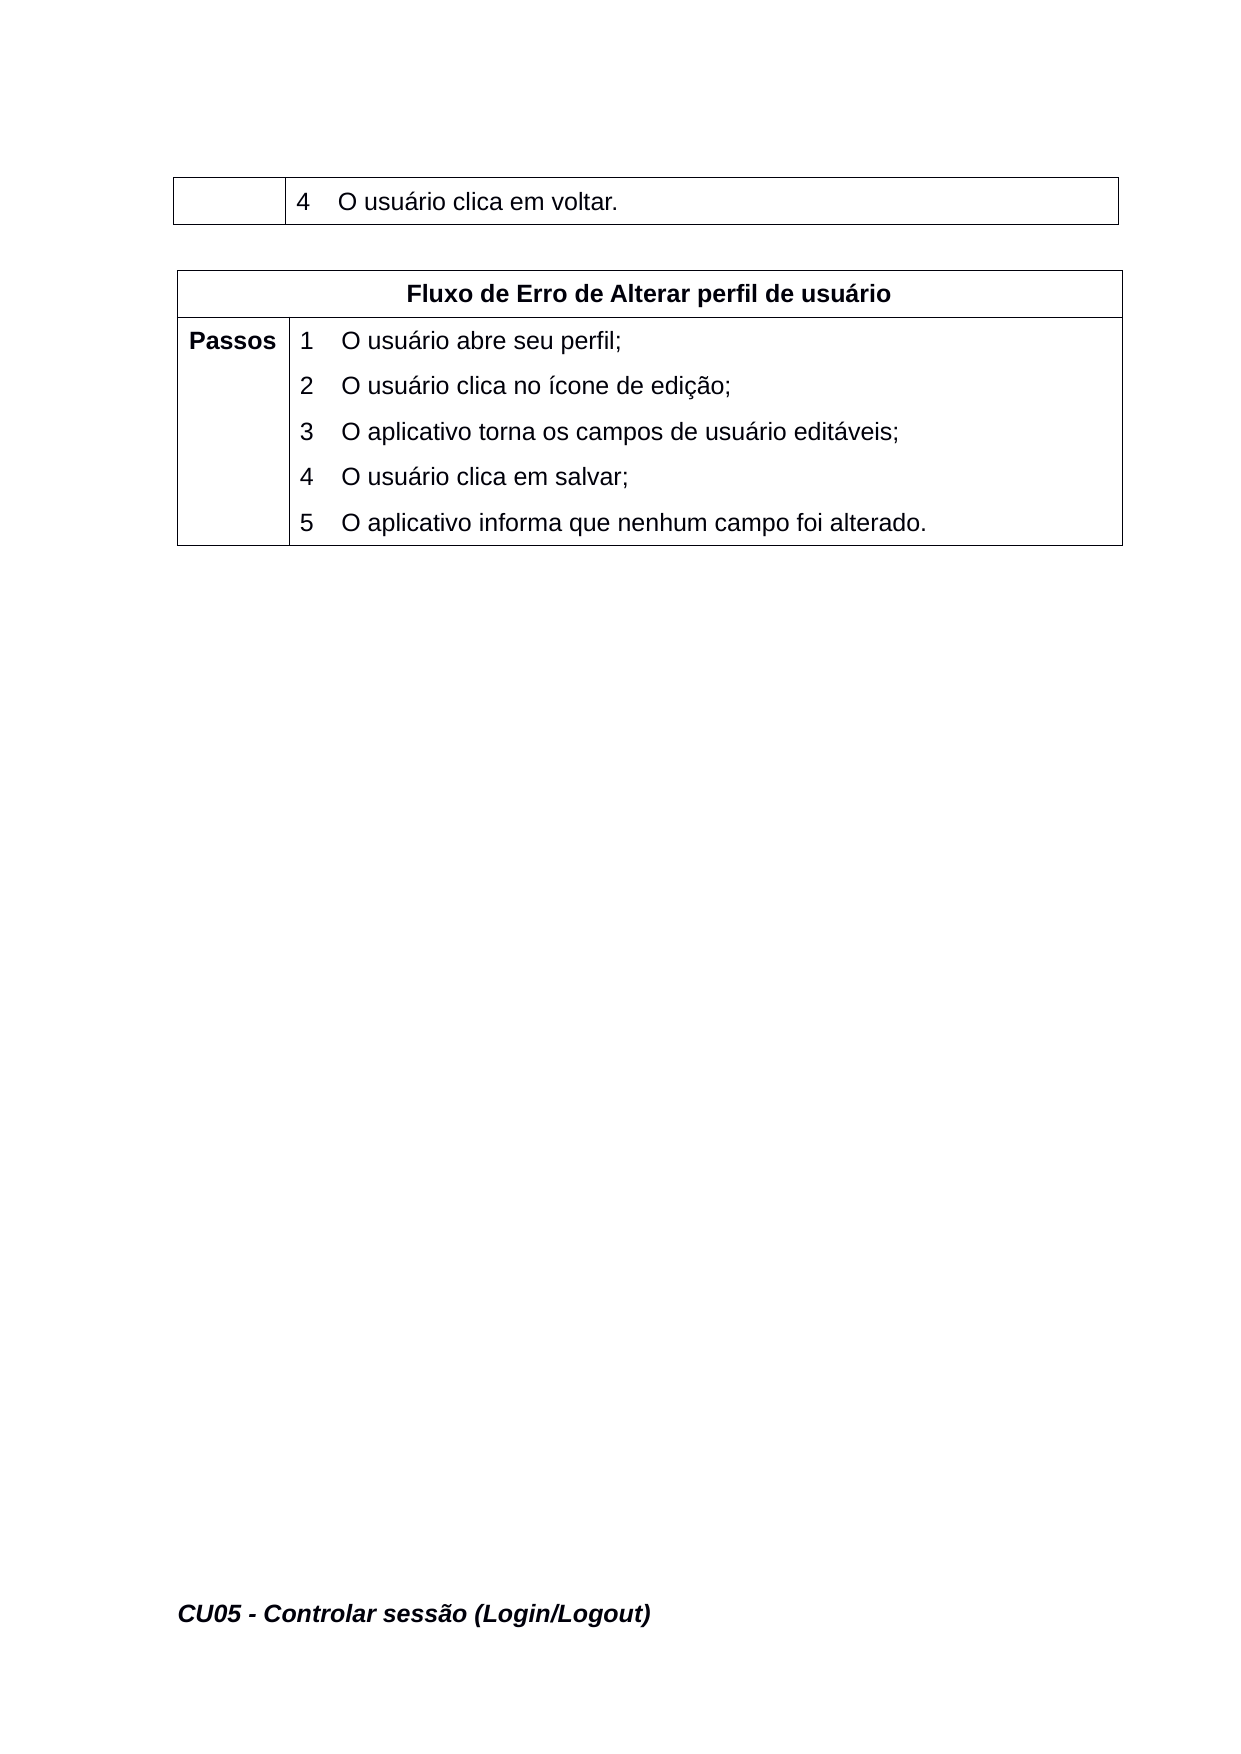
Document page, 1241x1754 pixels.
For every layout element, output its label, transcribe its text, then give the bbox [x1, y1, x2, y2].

table_header Fluxo de Erro de Alterar perfil de usuário [178, 271, 1122, 317]
table_cell O usuário abre seu perfil; O usuário clica no ícone de edição; O aplicativo torna os campos de usuário editáveis; O usuário clica em salvar; O aplicativo informa que nenhum campo foi alterado. [290, 318, 1122, 545]
table_cell [174, 178, 285, 224]
table_cell O usuário abre seu perfil; O usuário clica no ícone de edição; O aplicativo torna os campos de usuário editáveis; O usuário clica em voltar. [286, 178, 1118, 224]
table_cell Passos [178, 318, 289, 545]
text CU05 - Controlar sessão (Login/Logout) [177, 1599, 1122, 1627]
